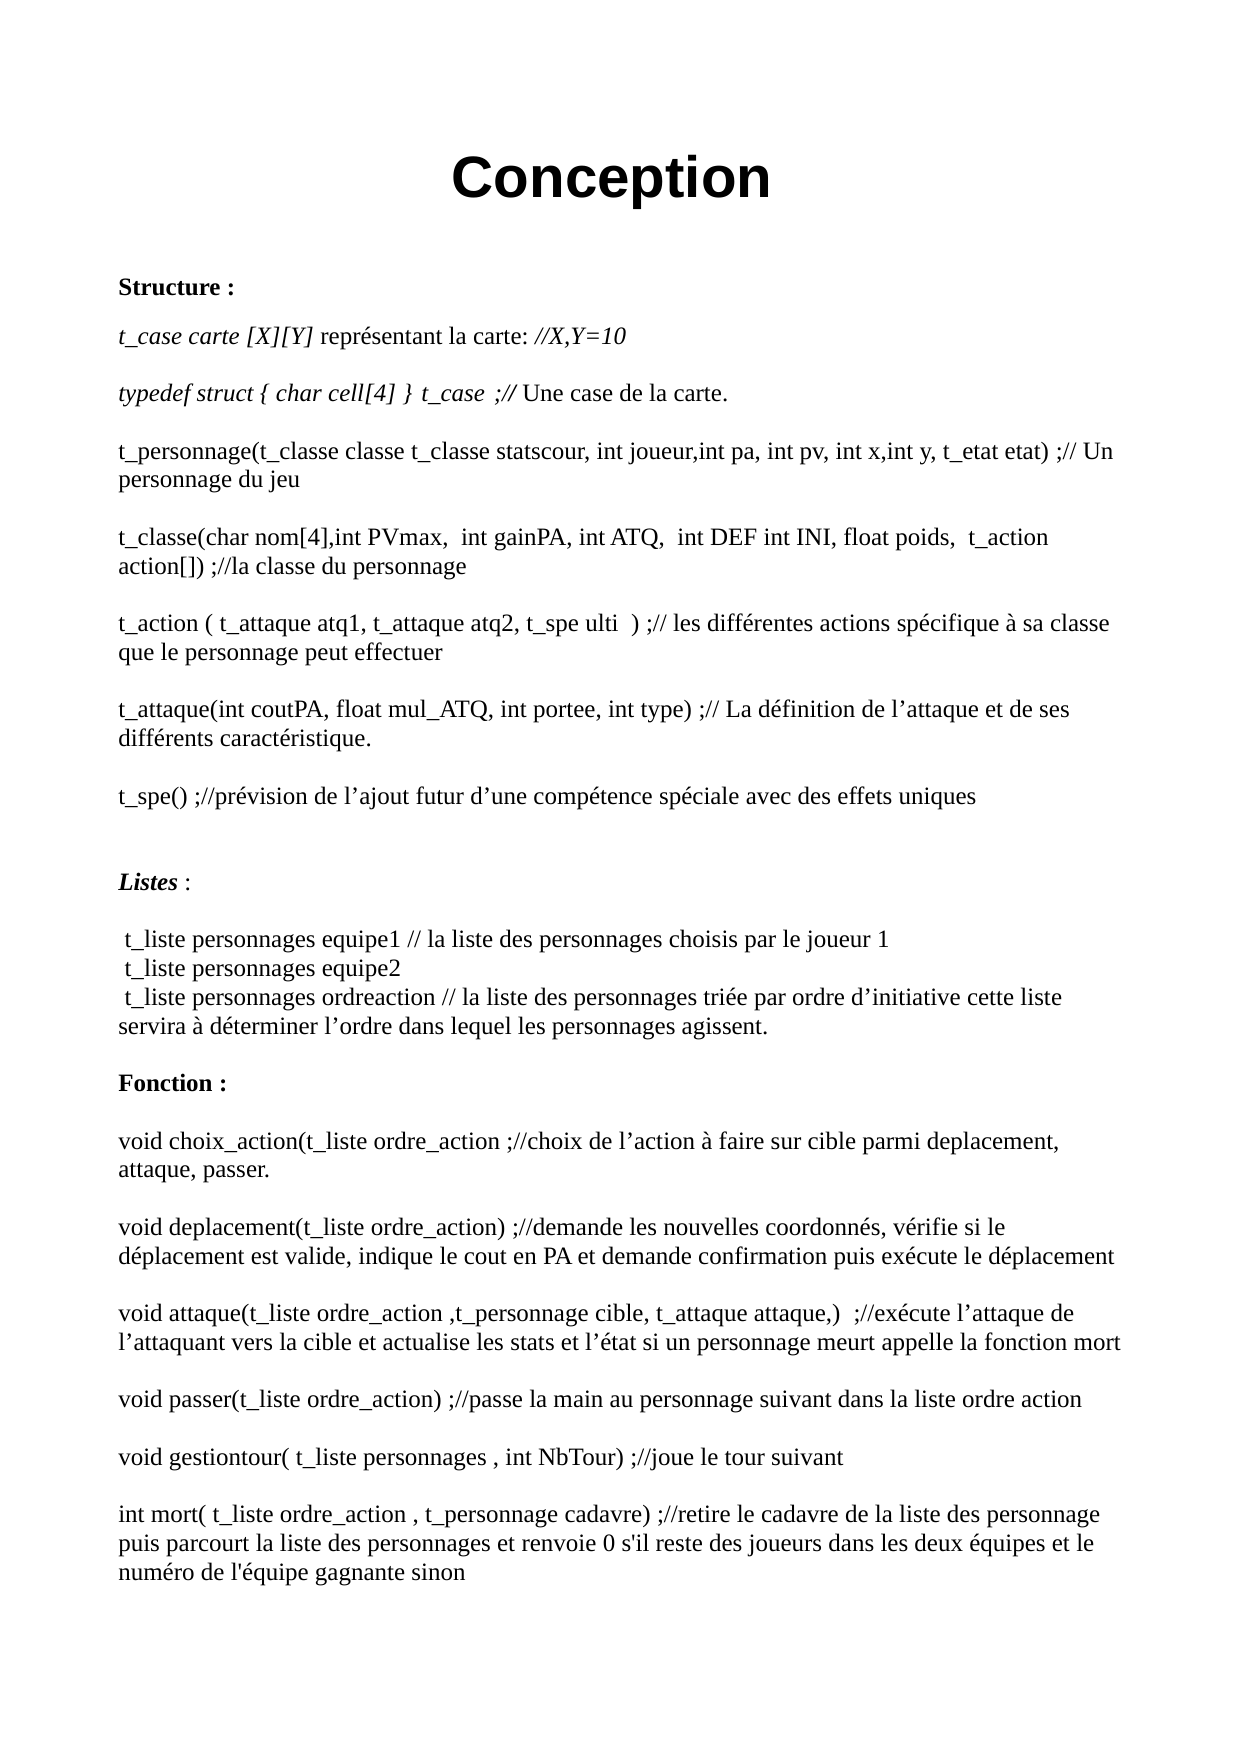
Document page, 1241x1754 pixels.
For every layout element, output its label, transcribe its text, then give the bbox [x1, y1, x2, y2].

text void attaque(t_liste ordre_action ,t_personnage cible, t_attaque attaque,) ;//exécute l’attaque de l’attaquant vers la cible et actualise les stats et l’état si un personnage meurt appelle la fonction mort [118, 1298, 1122, 1356]
text void deplacement(t_liste ordre_action) ;//demande les nouvelles coordonnés, vérifie si le déplacement est valide, indique le cout en PA et demande confirmation puis exécute le déplacement [118, 1212, 1122, 1269]
text t_personnage(t_classe classe t_classe statscour, int joueur,int pa, int pv, int x,int y, t_etat etat) ;// Un personnage du jeu [118, 436, 1122, 493]
text void gestiontour( t_liste personnages , int NbTour) ;//joue le tour suivant [118, 1442, 1122, 1471]
text t_spe() ;//prévision de l’ajout futur d’une compétence spéciale avec des effets uniques [118, 781, 1122, 809]
text Fonction : [118, 1068, 1122, 1097]
text t_action ( t_attaque atq1, t_attaque atq2, t_spe ulti ) ;// les différentes actions spécifique à sa classe que le personnage peut effectuer [118, 608, 1122, 666]
text Structure : [118, 272, 1122, 301]
text void passer(t_liste ordre_action) ;//passe la main au personnage suivant dans la liste ordre action [118, 1384, 1122, 1413]
title Conception [118, 143, 1122, 210]
text t_case carte [X][Y] représentant la carte: //X,Y=10 [118, 321, 1122, 349]
text void choix_action(t_liste ordre_action ;//choix de l’action à faire sur cible parmi deplacement, attaque, passer. [118, 1126, 1122, 1183]
text t_liste personnages equipe1 // la liste des personnages choisis par le joueur 1 [118, 924, 1122, 953]
text t_classe(char nom[4],int PVmax, int gainPA, int ATQ, int DEF int INI, float poids, t_action action[]) ;//la classe du personnage [118, 522, 1122, 579]
text Listes : [118, 867, 1122, 896]
text int mort( t_liste ordre_action , t_personnage cadavre) ;//retire le cadavre de la liste des personnage puis parcourt la liste des personnages et renvoie 0 s'il reste des joueurs dans les deux équipes et le numéro de l'équipe gagnante sinon [118, 1499, 1122, 1586]
text t_liste personnages equipe2 [118, 953, 1122, 982]
text typedef struct { char cell[4] } t_case ;// Une case de la carte. [118, 378, 1122, 407]
text t_liste personnages ordreaction // la liste des personnages triée par ordre d’initiative cette liste servira à déterminer l’ordre dans lequel les personnages agissent. [118, 982, 1122, 1039]
text t_attaque(int coutPA, float mul_ATQ, int portee, int type) ;// La définition de l’attaque et de ses différents caractéristique. [118, 694, 1122, 752]
